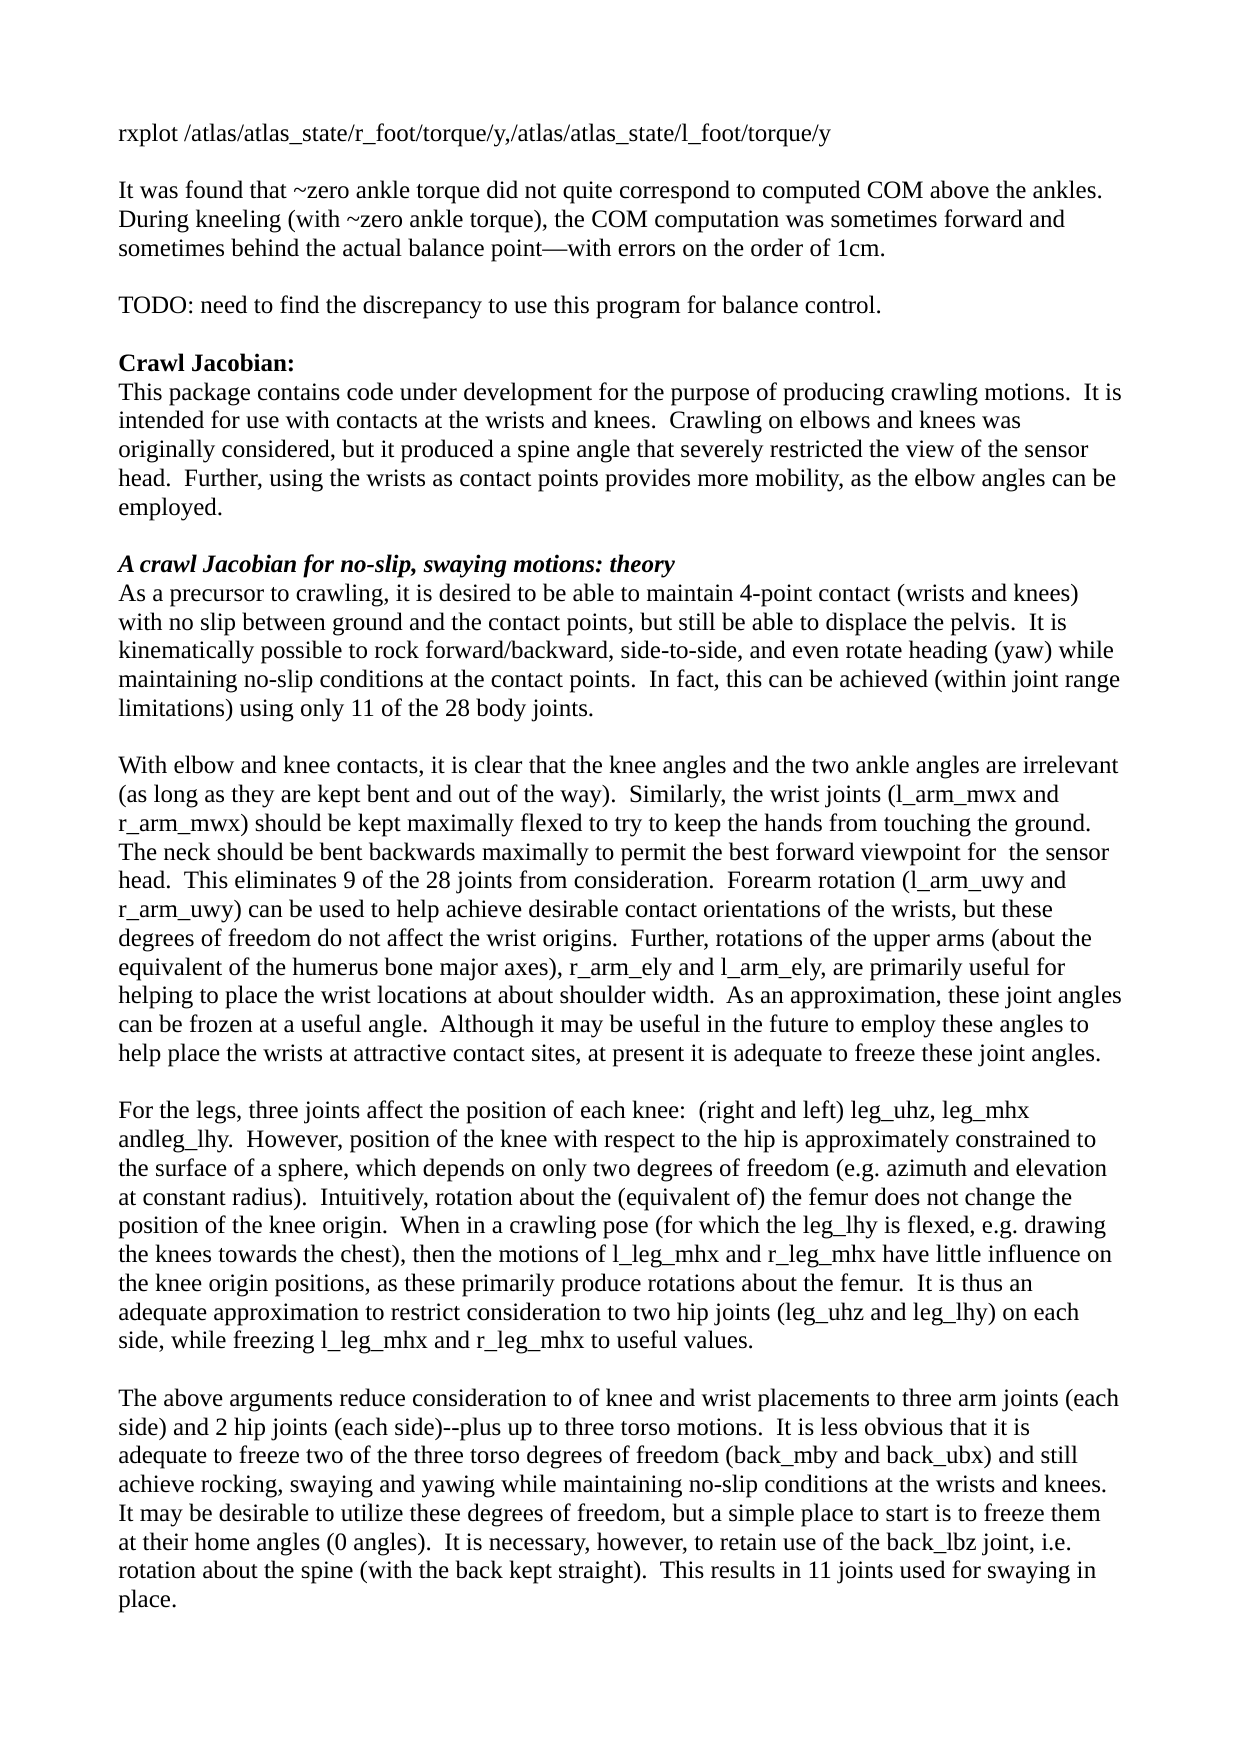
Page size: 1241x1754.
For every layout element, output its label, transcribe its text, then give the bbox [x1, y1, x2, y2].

text This package contains code under development for the purpose of producing crawling motions. It is intended for use with contacts at the wrists and knees. Crawling on elbows and knees was originally considered, but it produced a spine angle that severely restricted the view of the sensor head. Further, using the wrists as contact points provides more mobility, as the elbow angles can be employed. [118, 377, 1122, 521]
text A crawl Jacobian for no-slip, swaying motions: theory [118, 549, 1122, 578]
text Crawl Jacobian: [118, 348, 1122, 377]
text It was found that ~zero ankle torque did not quite correspond to computed COM above the ankles. During kneeling (with ~zero ankle torque), the COM computation was sometimes forward and sometimes behind the actual balance point—with errors on the order of 1cm. [118, 176, 1122, 262]
text For the legs, three joints affect the position of each knee: (right and left) leg_uhz, leg_mhx andleg_lhy. However, position of the knee with respect to the hip is approximately constrained to the surface of a sphere, which depends on only two degrees of freedom (e.g. azimuth and elevation at constant radius). Intuitively, rotation about the (equivalent of) the femur does not change the position of the knee origin. When in a crawling pose (for which the leg_lhy is flexed, e.g. drawing the knees towards the chest), then the motions of l_leg_mhx and r_leg_mhx have little influence on the knee origin positions, as these primarily produce rotations about the femur. It is thus an adequate approximation to restrict consideration to two hip joints (leg_uhz and leg_lhy) on each side, while freezing l_leg_mhx and r_leg_mhx to useful values. [118, 1096, 1122, 1354]
text rxplot /atlas/atlas_state/r_foot/torque/y,/atlas/atlas_state/l_foot/torque/y [118, 118, 1122, 147]
text With elbow and knee contacts, it is clear that the knee angles and the two ankle angles are irrelevant (as long as they are kept bent and out of the way). Similarly, the wrist joints (l_arm_mwx and r_arm_mwx) should be kept maximally flexed to try to keep the hands from touching the ground. The neck should be bent backwards maximally to permit the best forward viewpoint for the sensor head. This eliminates 9 of the 28 joints from consideration. Forearm rotation (l_arm_uwy and r_arm_uwy) can be used to help achieve desirable contact orientations of the wrists, but these degrees of freedom do not affect the wrist origins. Further, rotations of the upper arms (about the equivalent of the humerus bone major axes), r_arm_ely and l_arm_ely, are primarily useful for helping to place the wrist locations at about shoulder width. As an approximation, these joint angles can be frozen at a useful angle. Although it may be useful in the future to employ these angles to help place the wrists at attractive contact sites, at present it is adequate to freeze these joint angles. [118, 751, 1122, 1067]
text The above arguments reduce consideration to of knee and wrist placements to three arm joints (each side) and 2 hip joints (each side)--plus up to three torso motions. It is less obvious that it is adequate to freeze two of the three torso degrees of freedom (back_mby and back_ubx) and still achieve rocking, swaying and yawing while maintaining no-slip conditions at the wrists and knees. It may be desirable to utilize these degrees of freedom, but a simple place to start is to freeze them at their home angles (0 angles). It is necessary, however, to retain use of the back_lbz joint, i.e. rotation about the spine (with the back kept straight). This results in 11 joints used for swaying in place. [118, 1383, 1122, 1613]
text As a precursor to crawling, it is desired to be able to maintain 4-point contact (wrists and knees) with no slip between ground and the contact points, but still be able to displace the pelvis. It is kinematically possible to rock forward/backward, side-to-side, and even rotate heading (yaw) while maintaining no-slip conditions at the contact points. In fact, this can be achieved (within joint range limitations) using only 11 of the 28 body joints. [118, 578, 1122, 722]
text TODO: need to find the discrepancy to use this program for balance control. [118, 291, 1122, 319]
